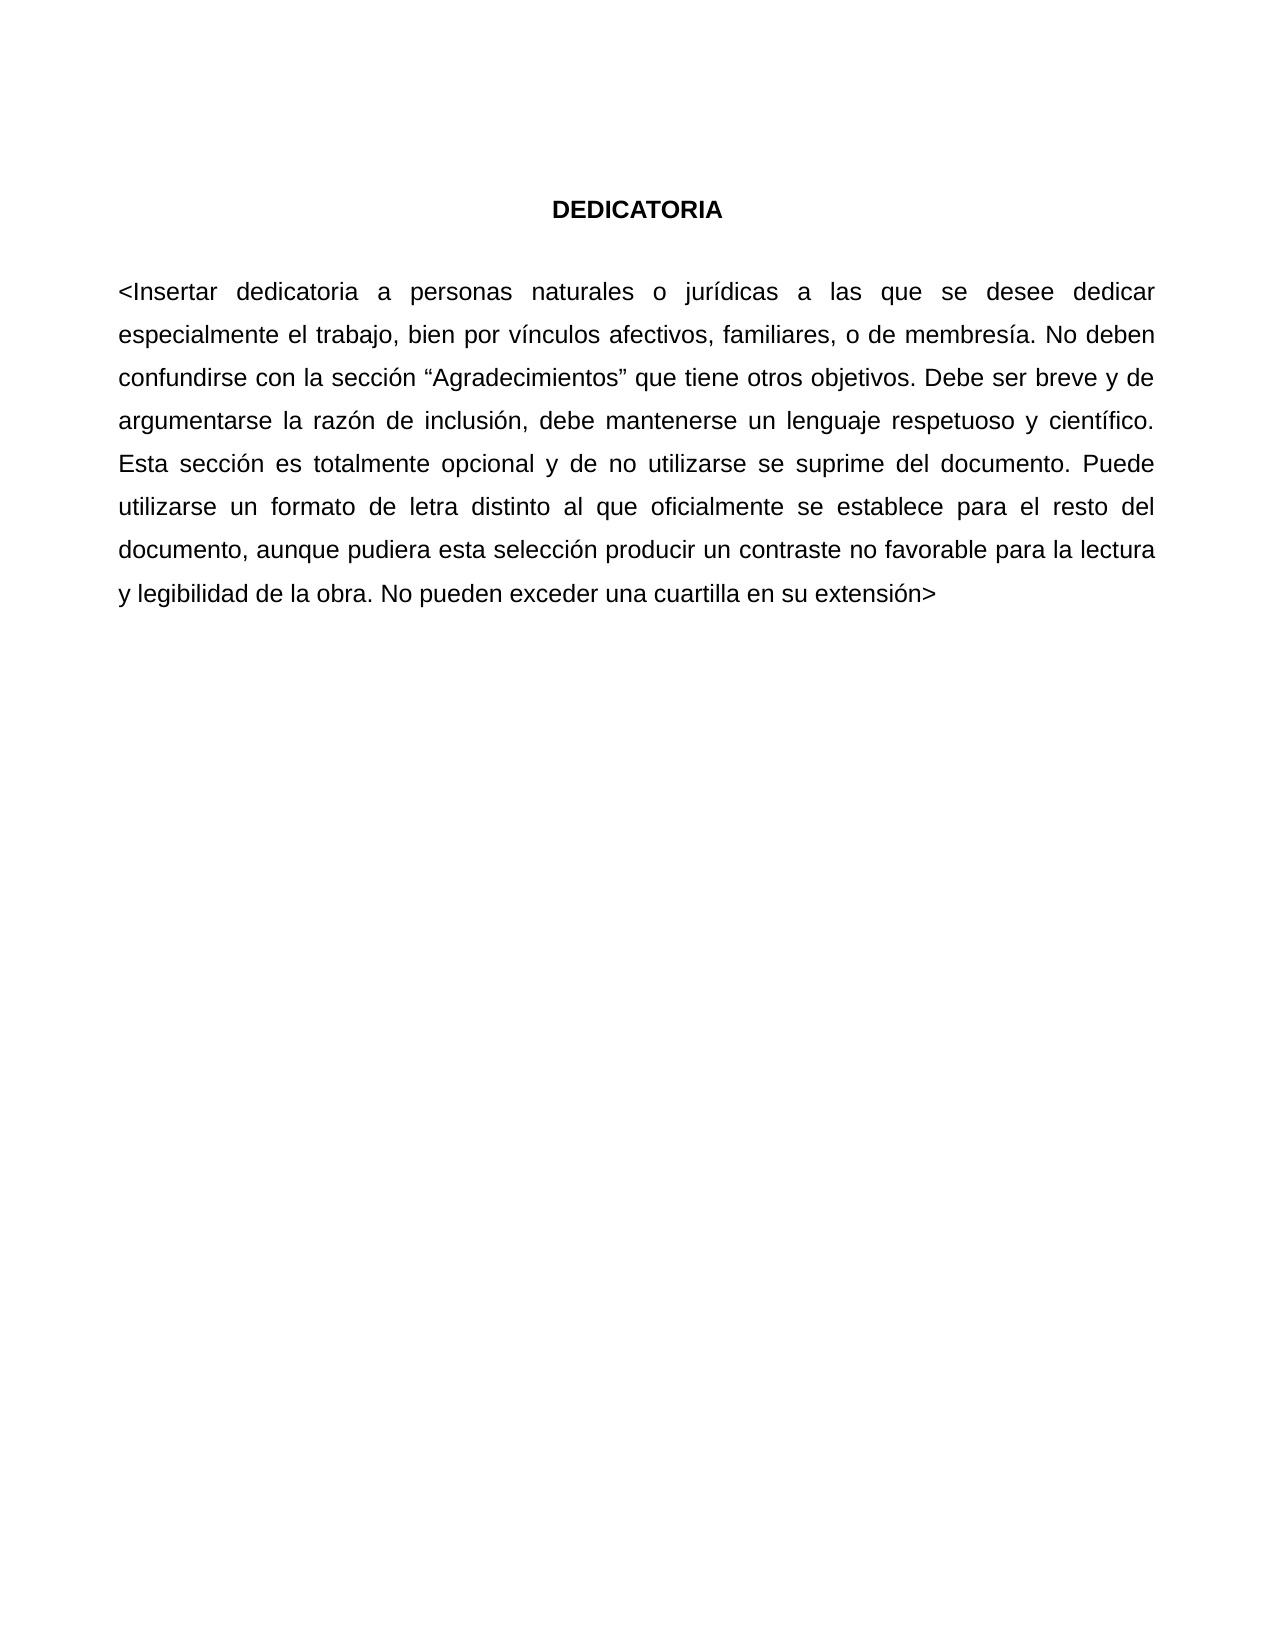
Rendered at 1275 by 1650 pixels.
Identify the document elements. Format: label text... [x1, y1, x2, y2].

title <Insertar dedicatoria a personas naturales o jurídicas a las que se desee dedicar especialmente el trabajo, bien por vínculos afectivos, familiares, o de membresía. No deben confundirse con la sección “Agradecimientos” que tiene otros objetivos. Debe ser breve y de argumentarse la razón de inclusión, debe mantenerse un lenguaje respetuoso y científico. Esta sección es totalmente opcional y de no utilizarse se suprime del documento. Puede utilizarse un formato de letra distinto al que oficialmente se establece para el resto del documento, aunque pudiera esta selección producir un contraste no favorable para la lectura y legibilidad de la obra. No pueden exceder una cuartilla en su extensión> [118, 277, 1157, 607]
title DEDICATORIA [118, 196, 1157, 224]
